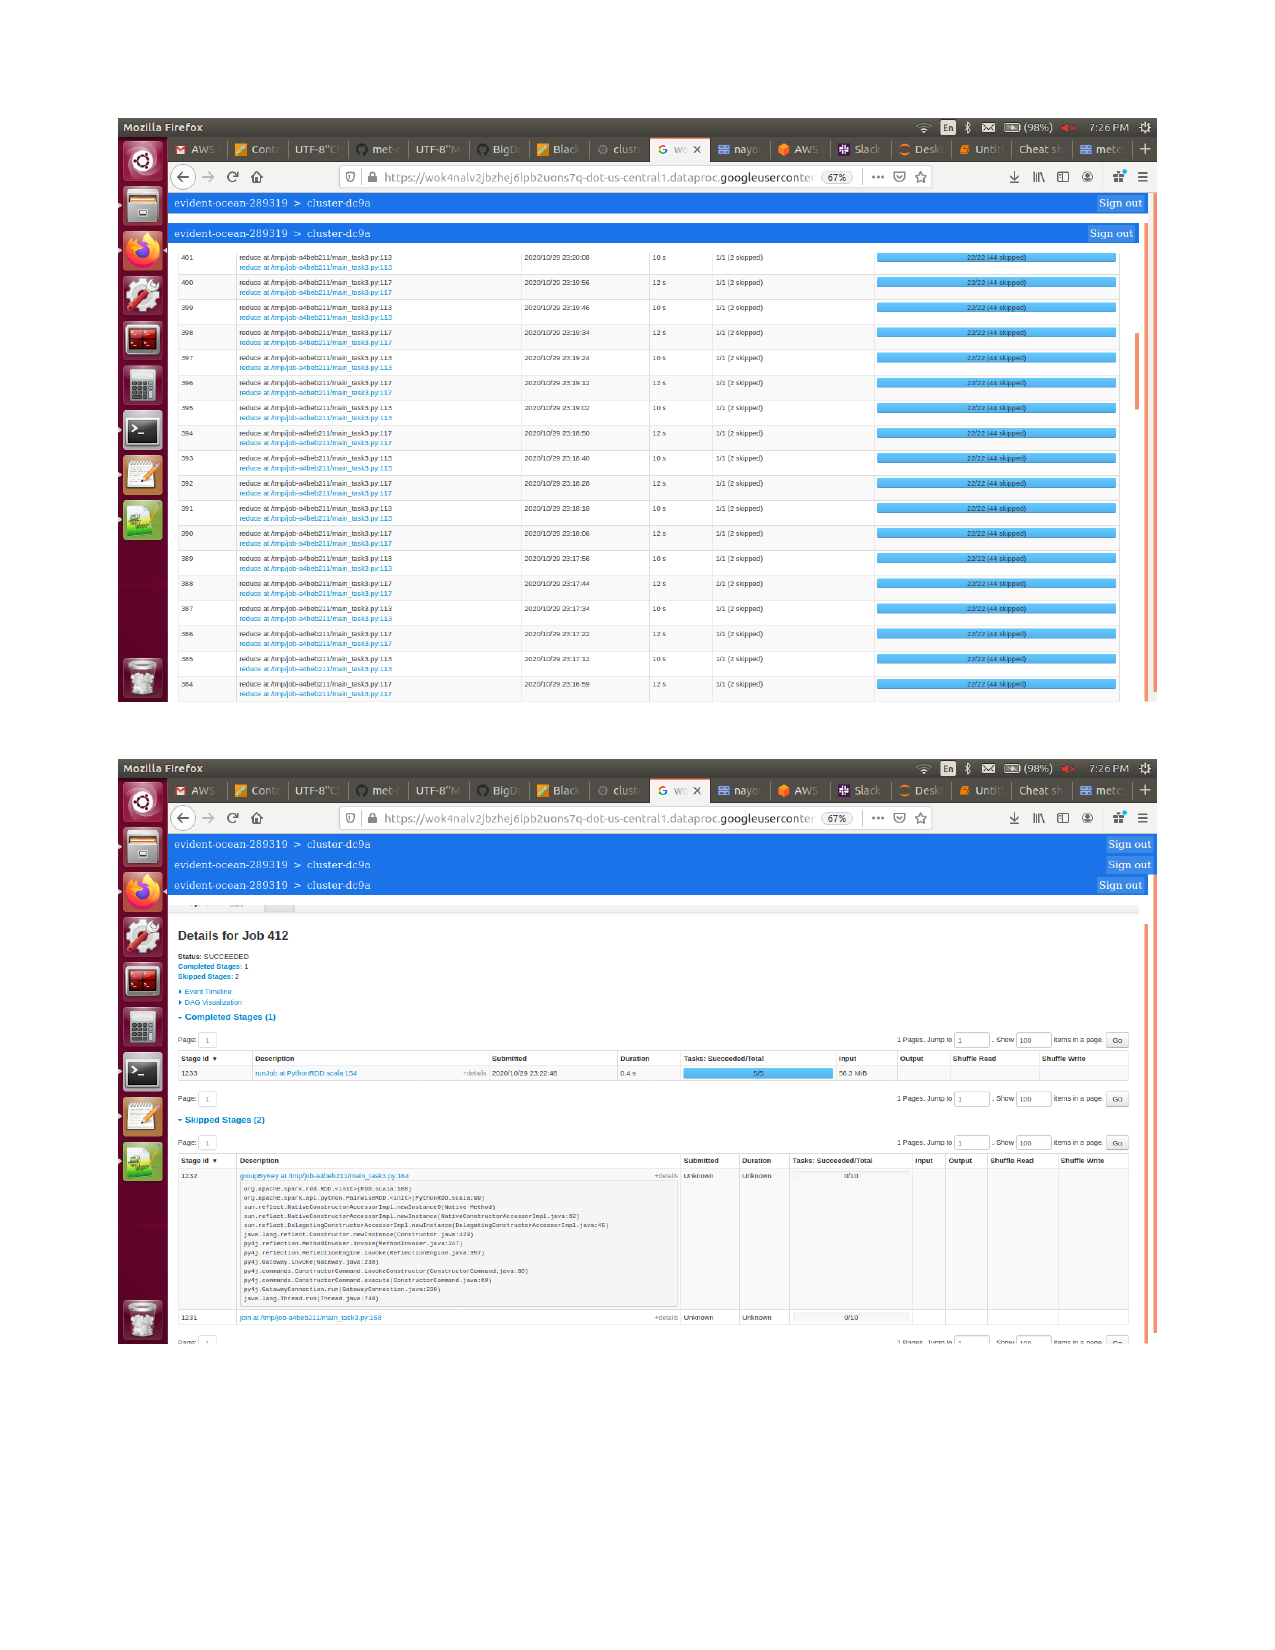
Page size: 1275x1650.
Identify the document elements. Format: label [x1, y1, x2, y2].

picture [118, 759, 1157, 1344]
picture [118, 118, 1157, 702]
